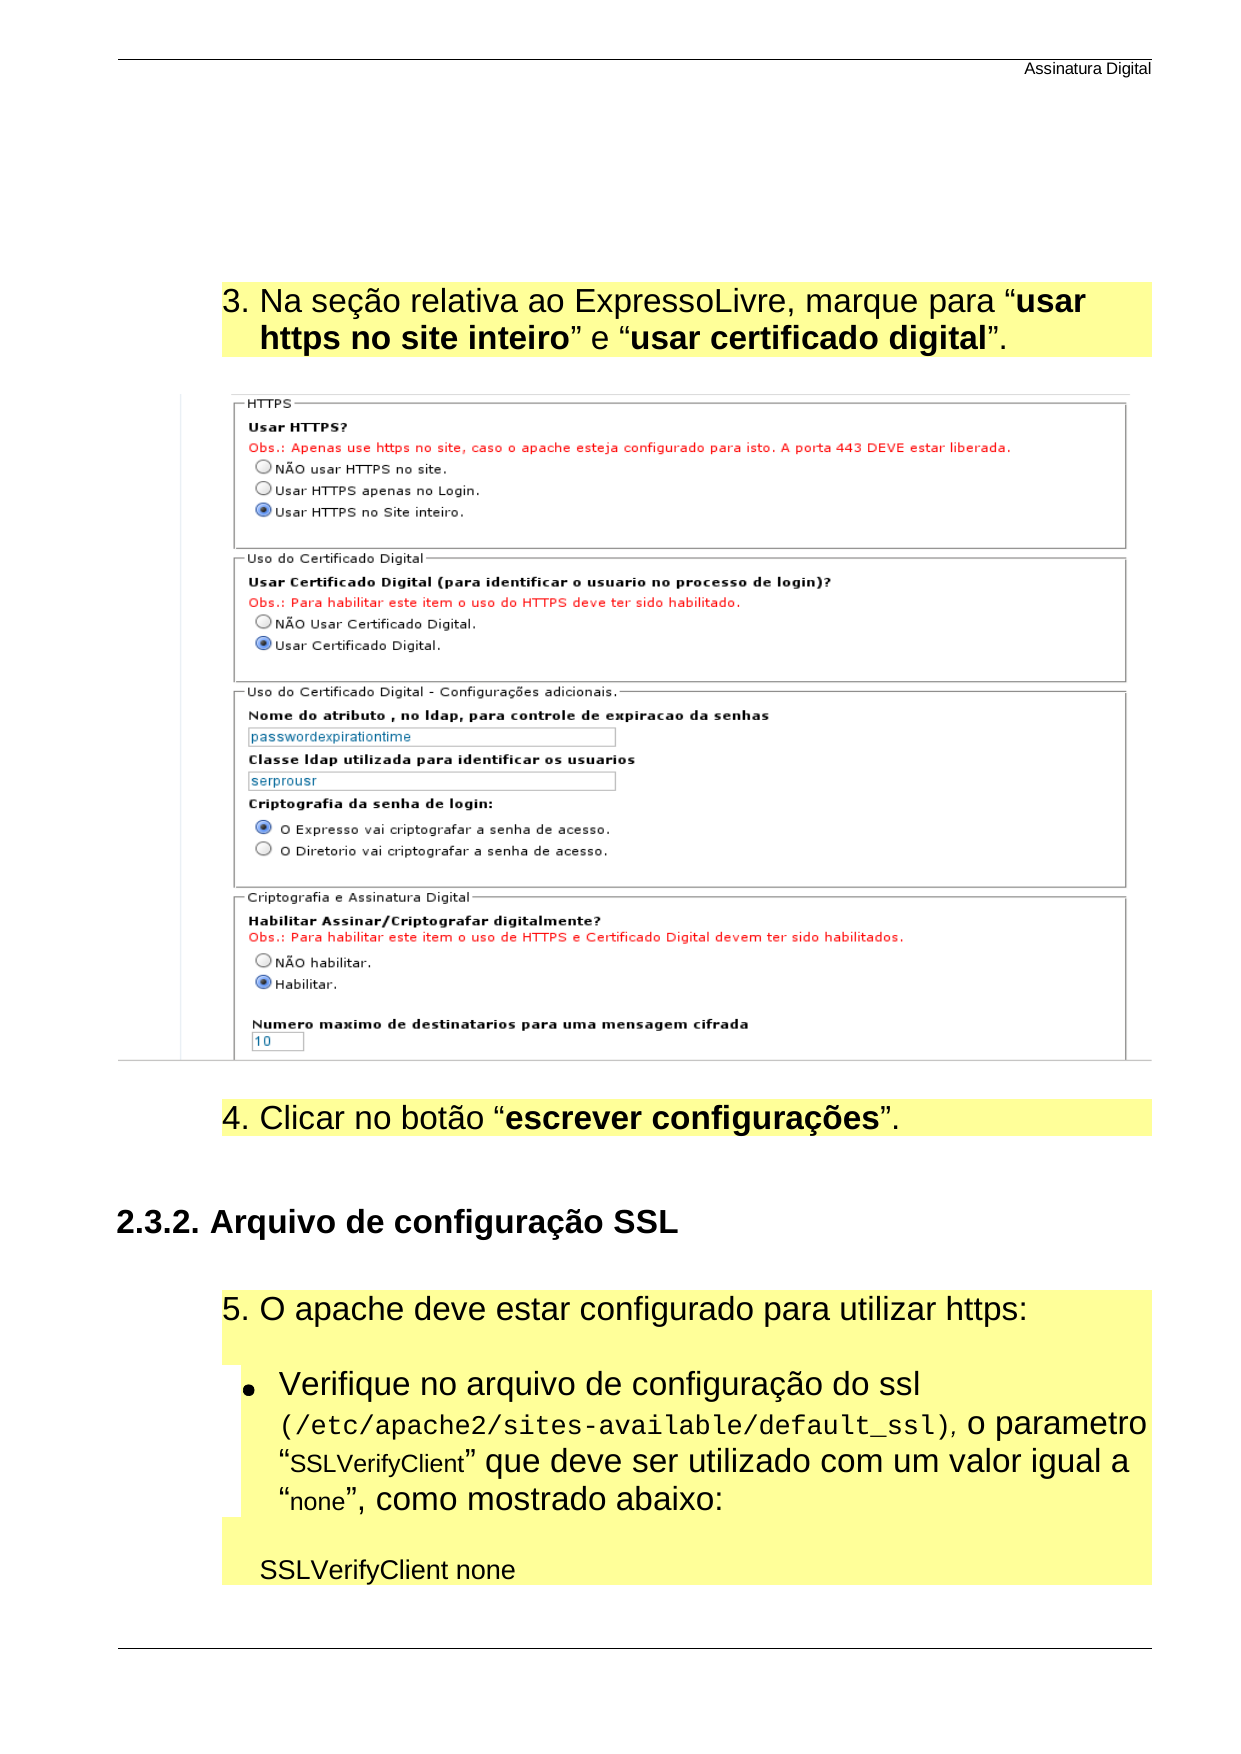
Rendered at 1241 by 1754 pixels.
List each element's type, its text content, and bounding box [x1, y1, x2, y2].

list SSLVerifyClient none [222, 1555, 1152, 1585]
list Verifique no arquivo de configuração do ssl (/etc/apache2/sites-available/default_ssl), o parametro “SSLVerifyClient” que deve ser utilizado com um valor igual a “none”, como mostrado abaixo: [241, 1365, 1152, 1517]
list Na seção relativa ao ExpressoLivre, marque para “usar https no site inteiro” e “usar certificado digital”. [222, 282, 1152, 357]
picture [118, 394, 1152, 1062]
subtitle Arquivo de configuração SSL [116, 1203, 1152, 1241]
list O apache deve estar configurado para utilizar https: [222, 1290, 1152, 1328]
list Clicar no botão “escrever configurações”. [222, 1099, 1152, 1136]
